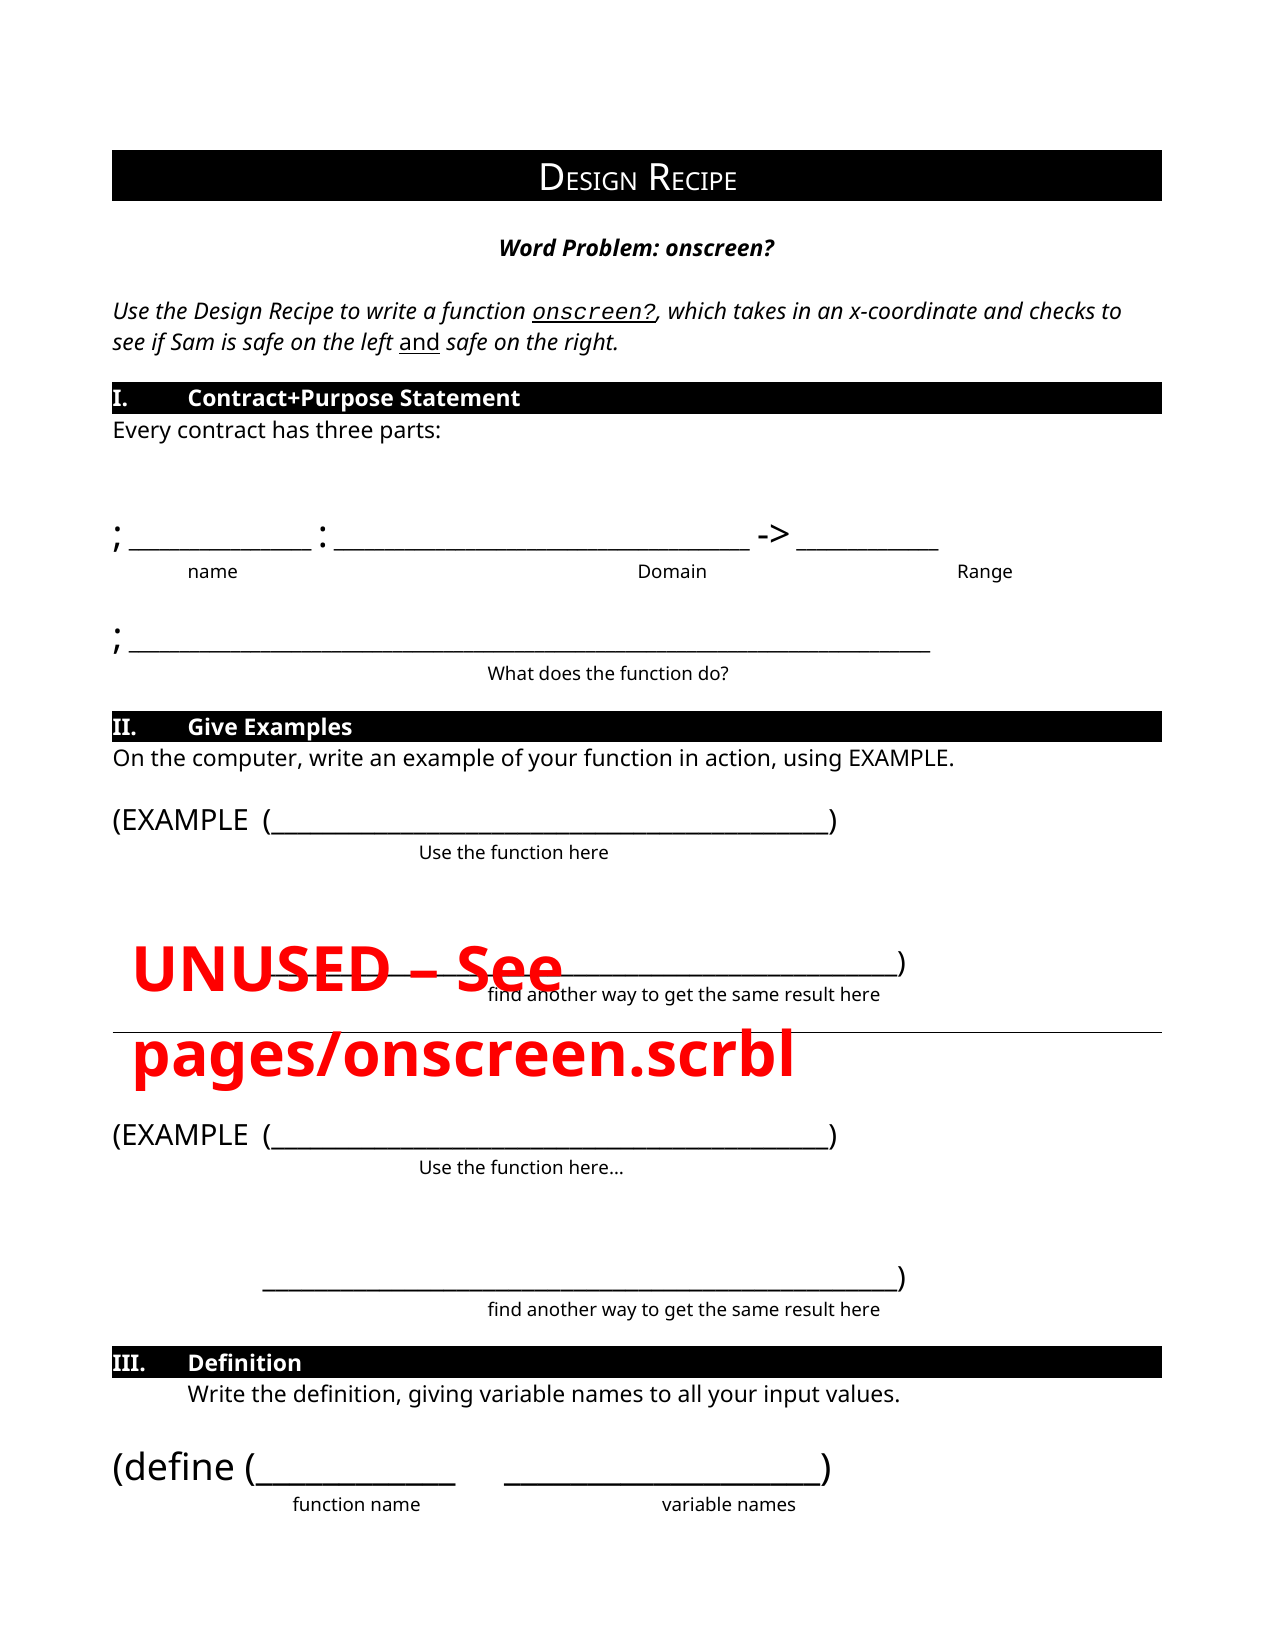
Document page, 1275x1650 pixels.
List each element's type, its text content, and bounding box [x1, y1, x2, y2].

text name Domain Range [112, 558, 1162, 584]
text find another way to get the same result here [487, 981, 1162, 1006]
text Use the function here… [337, 1154, 1162, 1180]
subtitle Definition [112, 1346, 1162, 1378]
list Write the definition, giving variable names to all your input values. [150, 1378, 1162, 1409]
subtitle Give Examples [112, 711, 1162, 742]
text (EXAMPLE (___________________________________________) [112, 799, 1162, 839]
text Word Problem: onscreen? [112, 232, 1162, 263]
text _________________________________________________) [187, 941, 1162, 981]
text (EXAMPLE (___________________________________________) [112, 1114, 1162, 1154]
text Use the Design Recipe to write a function onscreen?, which takes in an x-coordinate and checks to see if Sam is safe on the left and safe on the right. [112, 295, 1162, 357]
text ; _______________________________________________________________________________ [112, 609, 1162, 661]
text What does the function do? [112, 661, 1162, 686]
text (define (____________ ___________________) [112, 1440, 1162, 1491]
text function name variable names [112, 1491, 1162, 1517]
subtitle Contract+Purpose Statement [112, 382, 1162, 414]
text _________________________________________________) [187, 1256, 1162, 1296]
text Every contract has three parts: [112, 414, 1162, 445]
text On the computer, write an example of your function in action, using EXAMPLE. [112, 742, 1162, 773]
subtitle Design Recipe [112, 150, 1162, 201]
text Use the function here [337, 839, 1162, 865]
text ; __________________ : _________________________________________ -> ______________ [112, 507, 1162, 558]
text find another way to get the same result here [487, 1296, 1162, 1321]
